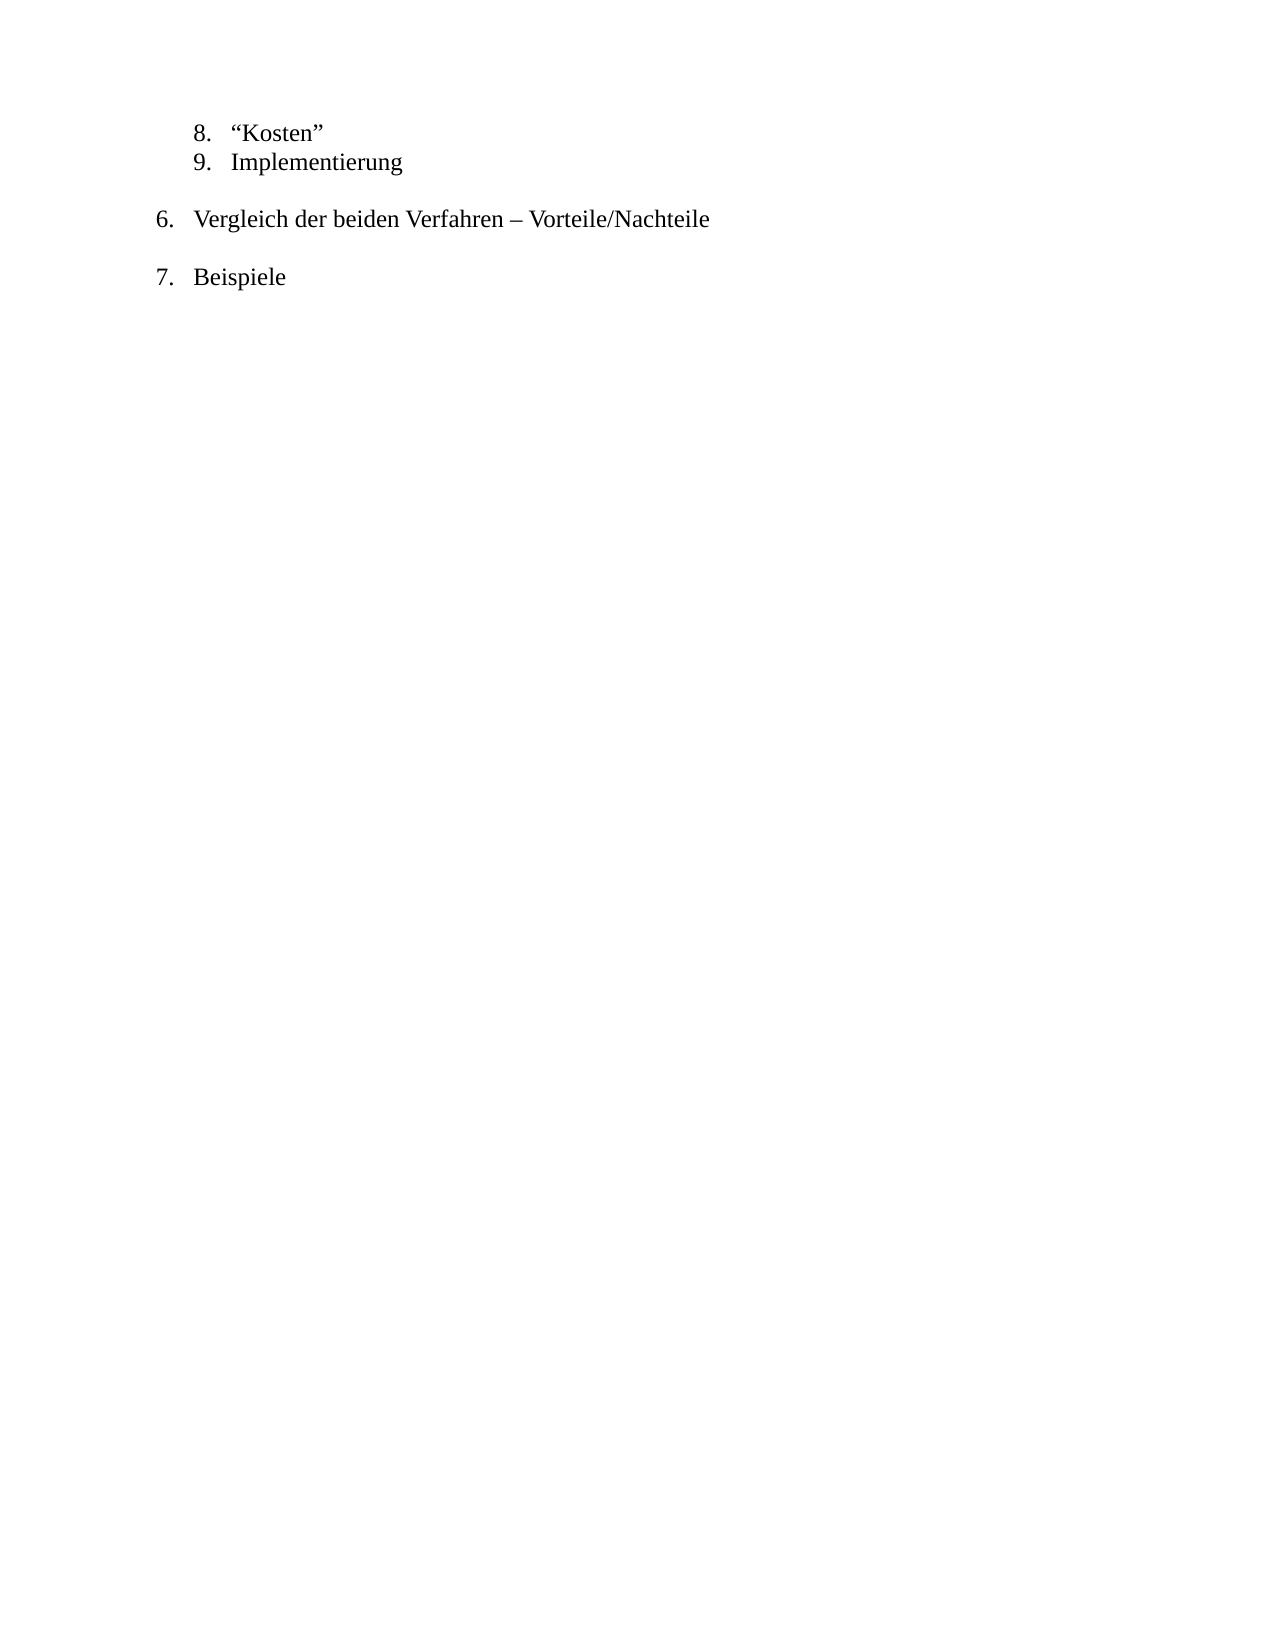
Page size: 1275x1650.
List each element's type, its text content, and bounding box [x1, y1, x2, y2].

list Implementierung [193, 147, 1157, 176]
list Vergleich der beiden Verfahren – Vorteile/Nachteile [156, 204, 1157, 233]
list “Kosten” [193, 118, 1157, 147]
list Beispiele [156, 262, 1157, 291]
